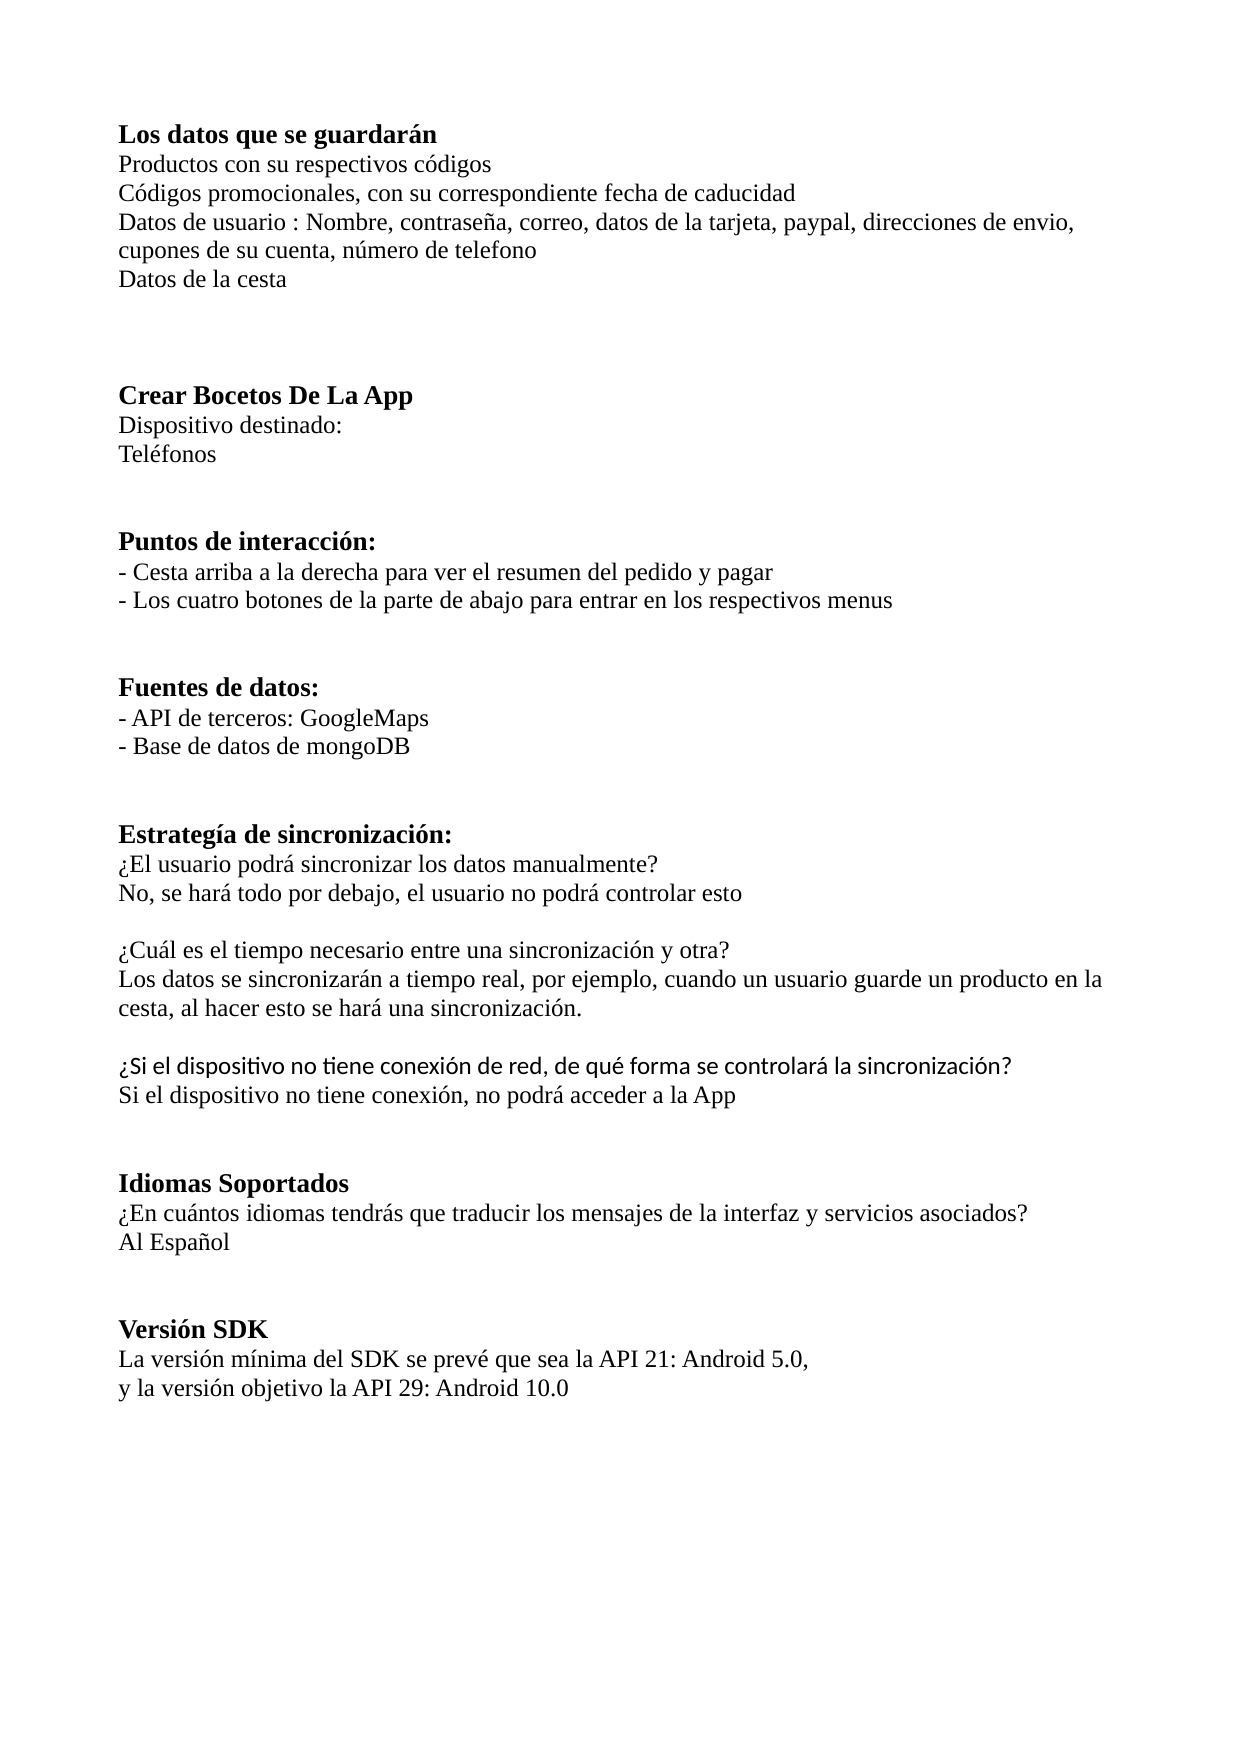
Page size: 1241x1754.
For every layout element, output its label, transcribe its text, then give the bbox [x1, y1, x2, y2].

text ¿Si el dispositivo no tiene conexión de red, de qué forma se controlará la sincronización? [118, 1050, 1122, 1081]
text No, se hará todo por debajo, el usuario no podrá controlar esto [118, 878, 1122, 906]
text - Cesta arriba a la derecha para ver el resumen del pedido y pagar [118, 557, 1122, 585]
text Dispositivo destinado: [118, 410, 1122, 439]
text Códigos promocionales, con su correspondiente fecha de caducidad [118, 178, 1122, 207]
text La versión mínima del SDK se prevé que sea la API 21: Android 5.0, [118, 1344, 1122, 1373]
text Fuentes de datos: [118, 672, 1122, 703]
text - API de terceros: GoogleMaps [118, 703, 1122, 731]
text Crear Bocetos De La App [118, 379, 1122, 410]
text y la versión objetivo la API 29: Android 10.0 [118, 1373, 1122, 1402]
text Los datos se sincronizarán a tiempo real, por ejemplo, cuando un usuario guarde un producto en la cesta, al hacer esto se hará una sincronización. [118, 964, 1122, 1021]
text ¿Cuál es el tiempo necesario entre una sincronización y otra? [118, 935, 1122, 964]
text - Base de datos de mongoDB [118, 731, 1122, 760]
text Estrategía de sincronización: [118, 818, 1122, 849]
text Idiomas Soportados [118, 1167, 1122, 1198]
text Al Español [118, 1227, 1122, 1256]
text Datos de usuario : Nombre, contraseña, correo, datos de la tarjeta, paypal, direcciones de envio, cupones de su cuenta, número de telefono [118, 207, 1122, 264]
text Teléfonos [118, 439, 1122, 468]
text ¿El usuario podrá sincronizar los datos manualmente? [118, 849, 1122, 878]
text Productos con su respectivos códigos [118, 149, 1122, 178]
text Versión SDK [118, 1313, 1122, 1344]
text Los datos que se guardarán [118, 118, 1122, 149]
text Puntos de interacción: [118, 525, 1122, 557]
text ¿En cuántos idiomas tendrás que traducir los mensajes de la interfaz y servicios asociados? [118, 1198, 1122, 1227]
text Si el dispositivo no tiene conexión, no podrá acceder a la App [118, 1081, 1122, 1109]
text - Los cuatro botones de la parte de abajo para entrar en los respectivos menus [118, 585, 1122, 614]
text Datos de la cesta [118, 264, 1122, 293]
